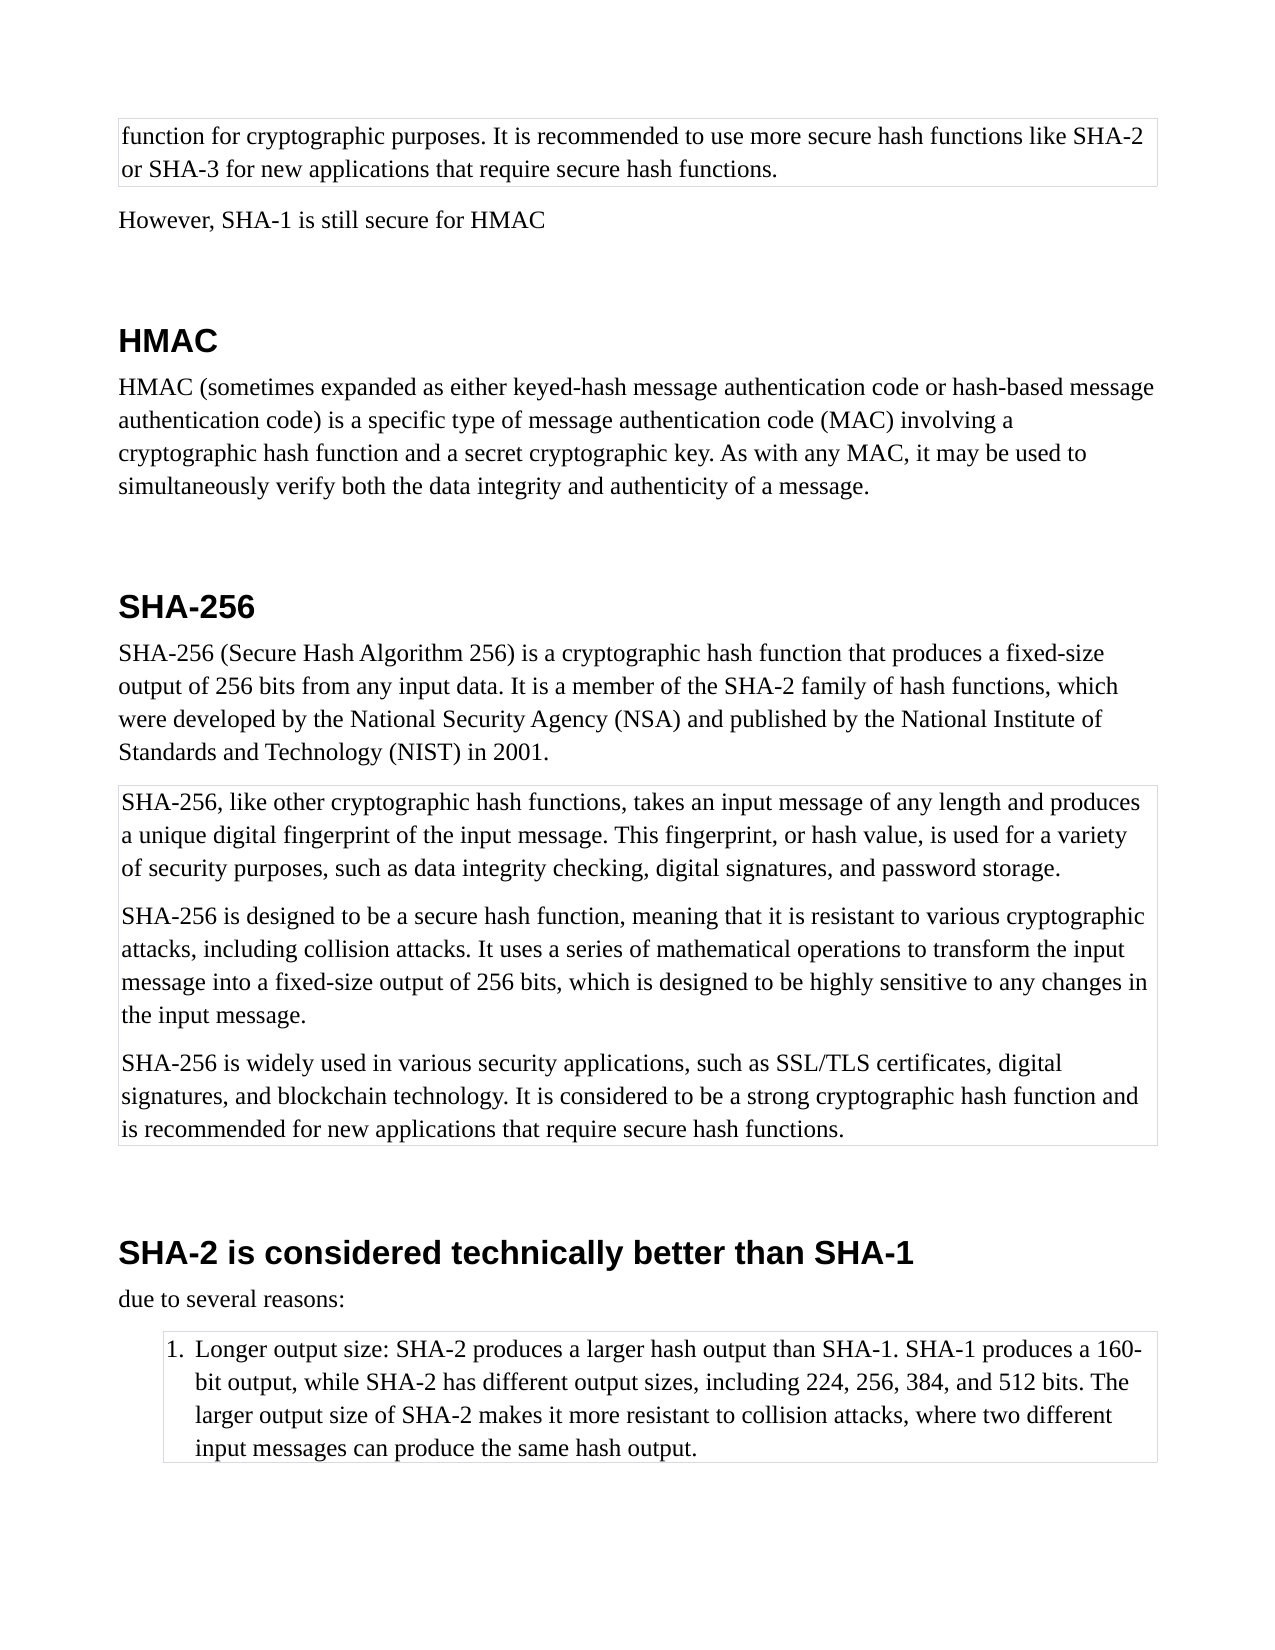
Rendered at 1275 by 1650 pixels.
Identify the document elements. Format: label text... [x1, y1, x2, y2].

text SHA-256, like other cryptographic hash functions, takes an input message of any length and produces a unique digital fingerprint of the input message. This fingerprint, or hash value, is used for a variety of security purposes, such as data integrity checking, digital signatures, and password storage. [119, 786, 1157, 882]
text SHA-256 is widely used in various security applications, such as SSL/TLS certificates, digital signatures, and blockchain technology. It is considered to be a strong cryptographic hash function and is recommended for new applications that require secure hash functions. [119, 1045, 1157, 1145]
subtitle HMAC [118, 321, 1157, 359]
text function for cryptographic purposes. It is recommended to use more secure hash functions like SHA-2 or SHA-3 for new applications that require secure hash functions. [119, 119, 1157, 186]
subtitle SHA-2 is considered technically better than SHA-1 [118, 1233, 1157, 1271]
text HMAC (sometimes expanded as either keyed-hash message authentication code or hash-based message authentication code) is a specific type of message authentication code (MAC) involving a cryptographic hash function and a secret cryptographic key. As with any MAC, it may be used to simultaneously verify both the data integrity and authenticity of a message. [118, 372, 1157, 499]
text due to several reasons: [118, 1284, 1157, 1313]
text SHA-256 is designed to be a secure hash function, meaning that it is resistant to various cryptographic attacks, including collision attacks. It uses a series of mathematical operations to transform the input message into a fixed-size output of 256 bits, which is designed to be highly sensitive to any changes in the input message. [119, 898, 1157, 1029]
list Longer output size: SHA-2 produces a larger hash output than SHA-1. SHA-1 produces a 160-bit output, while SHA-2 has different output sizes, including 224, 256, 384, and 512 bits. The larger output size of SHA-2 makes it more resistant to collision attacks, where two different input messages can produce the same hash output. [164, 1332, 1157, 1462]
text However, SHA-1 is still secure for HMAC [118, 205, 1157, 233]
subtitle SHA-256 [118, 587, 1157, 625]
text SHA-256 (Secure Hash Algorithm 256) is a cryptographic hash function that produces a fixed-size output of 256 bits from any input data. It is a member of the SHA-2 family of hash functions, which were developed by the National Security Agency (NSA) and published by the National Institute of Standards and Technology (NIST) in 2001. [118, 638, 1157, 766]
